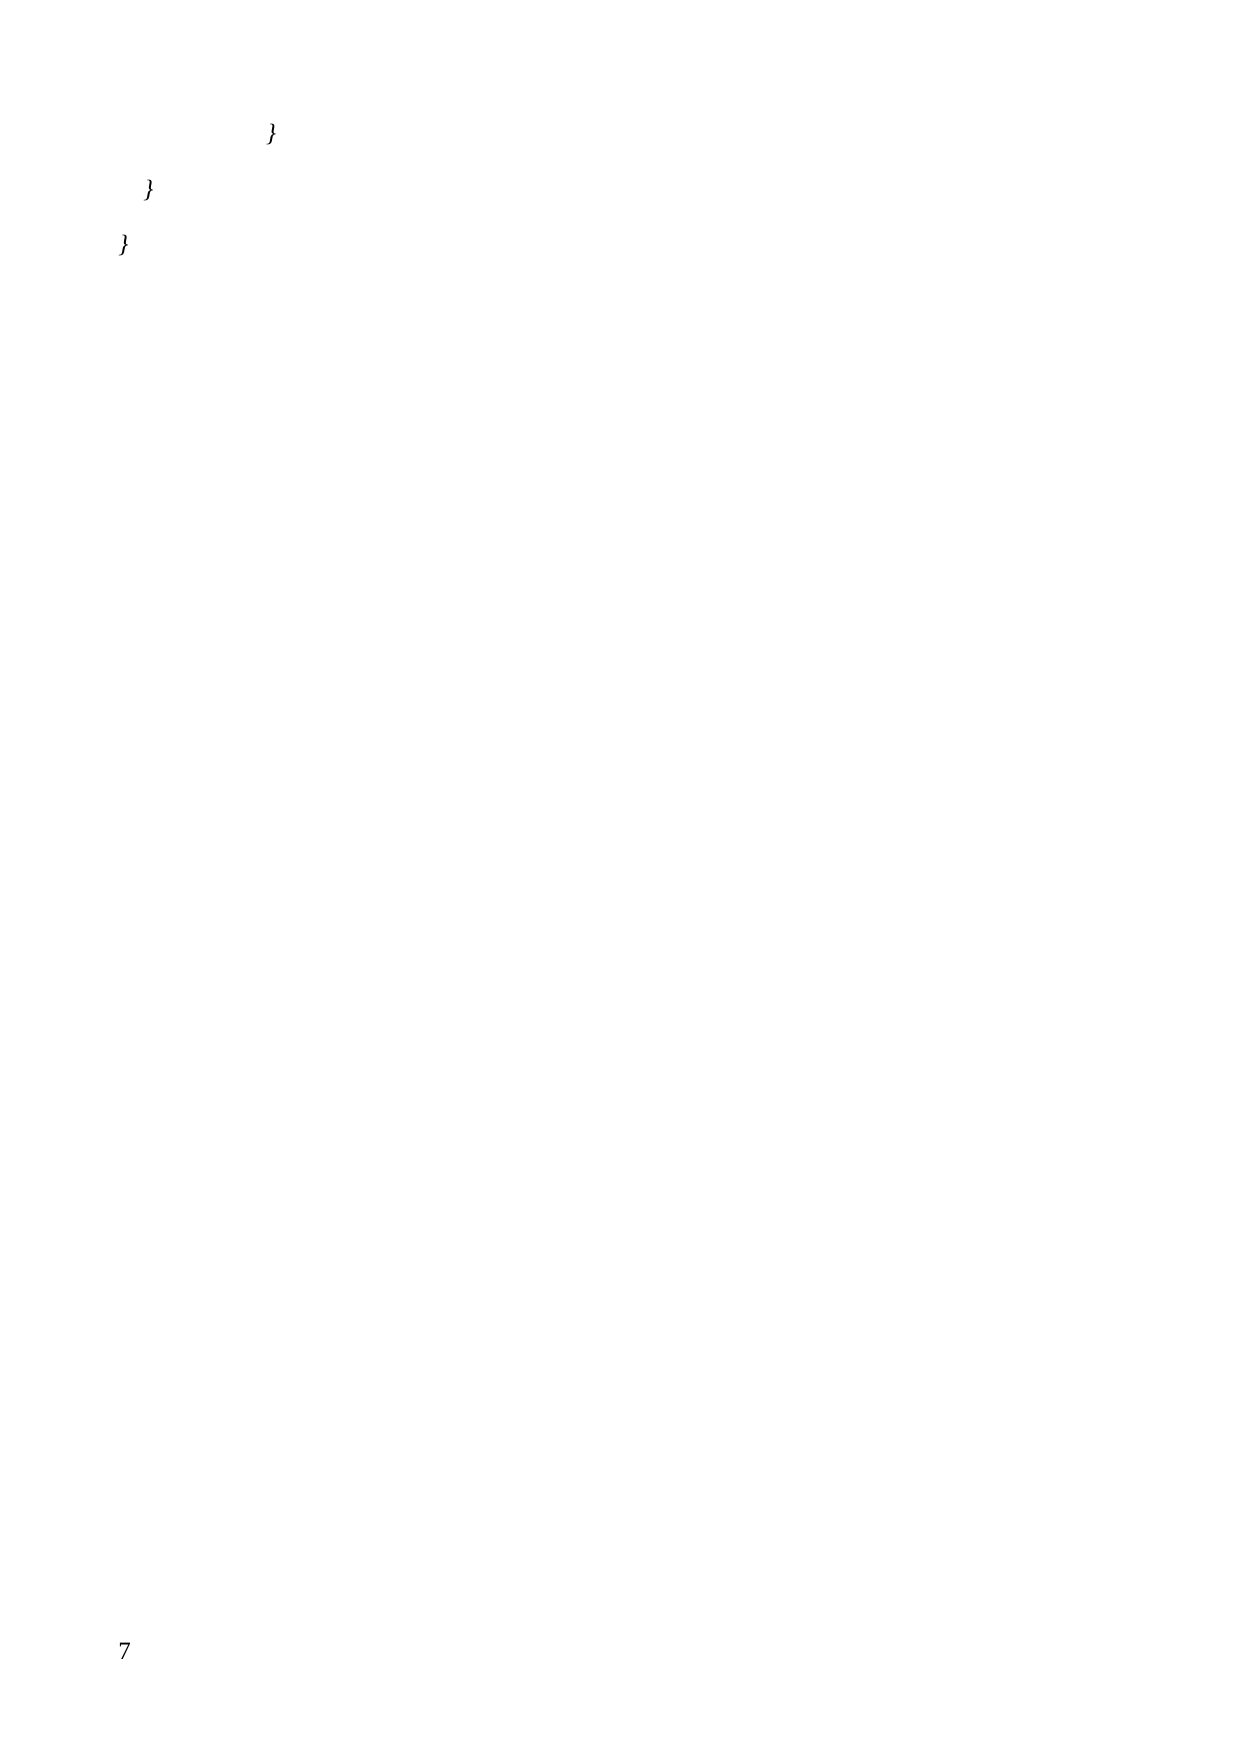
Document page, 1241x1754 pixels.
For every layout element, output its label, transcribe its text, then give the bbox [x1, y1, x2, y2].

text } [118, 174, 1122, 202]
text } [118, 118, 1122, 147]
text } [118, 229, 1122, 258]
